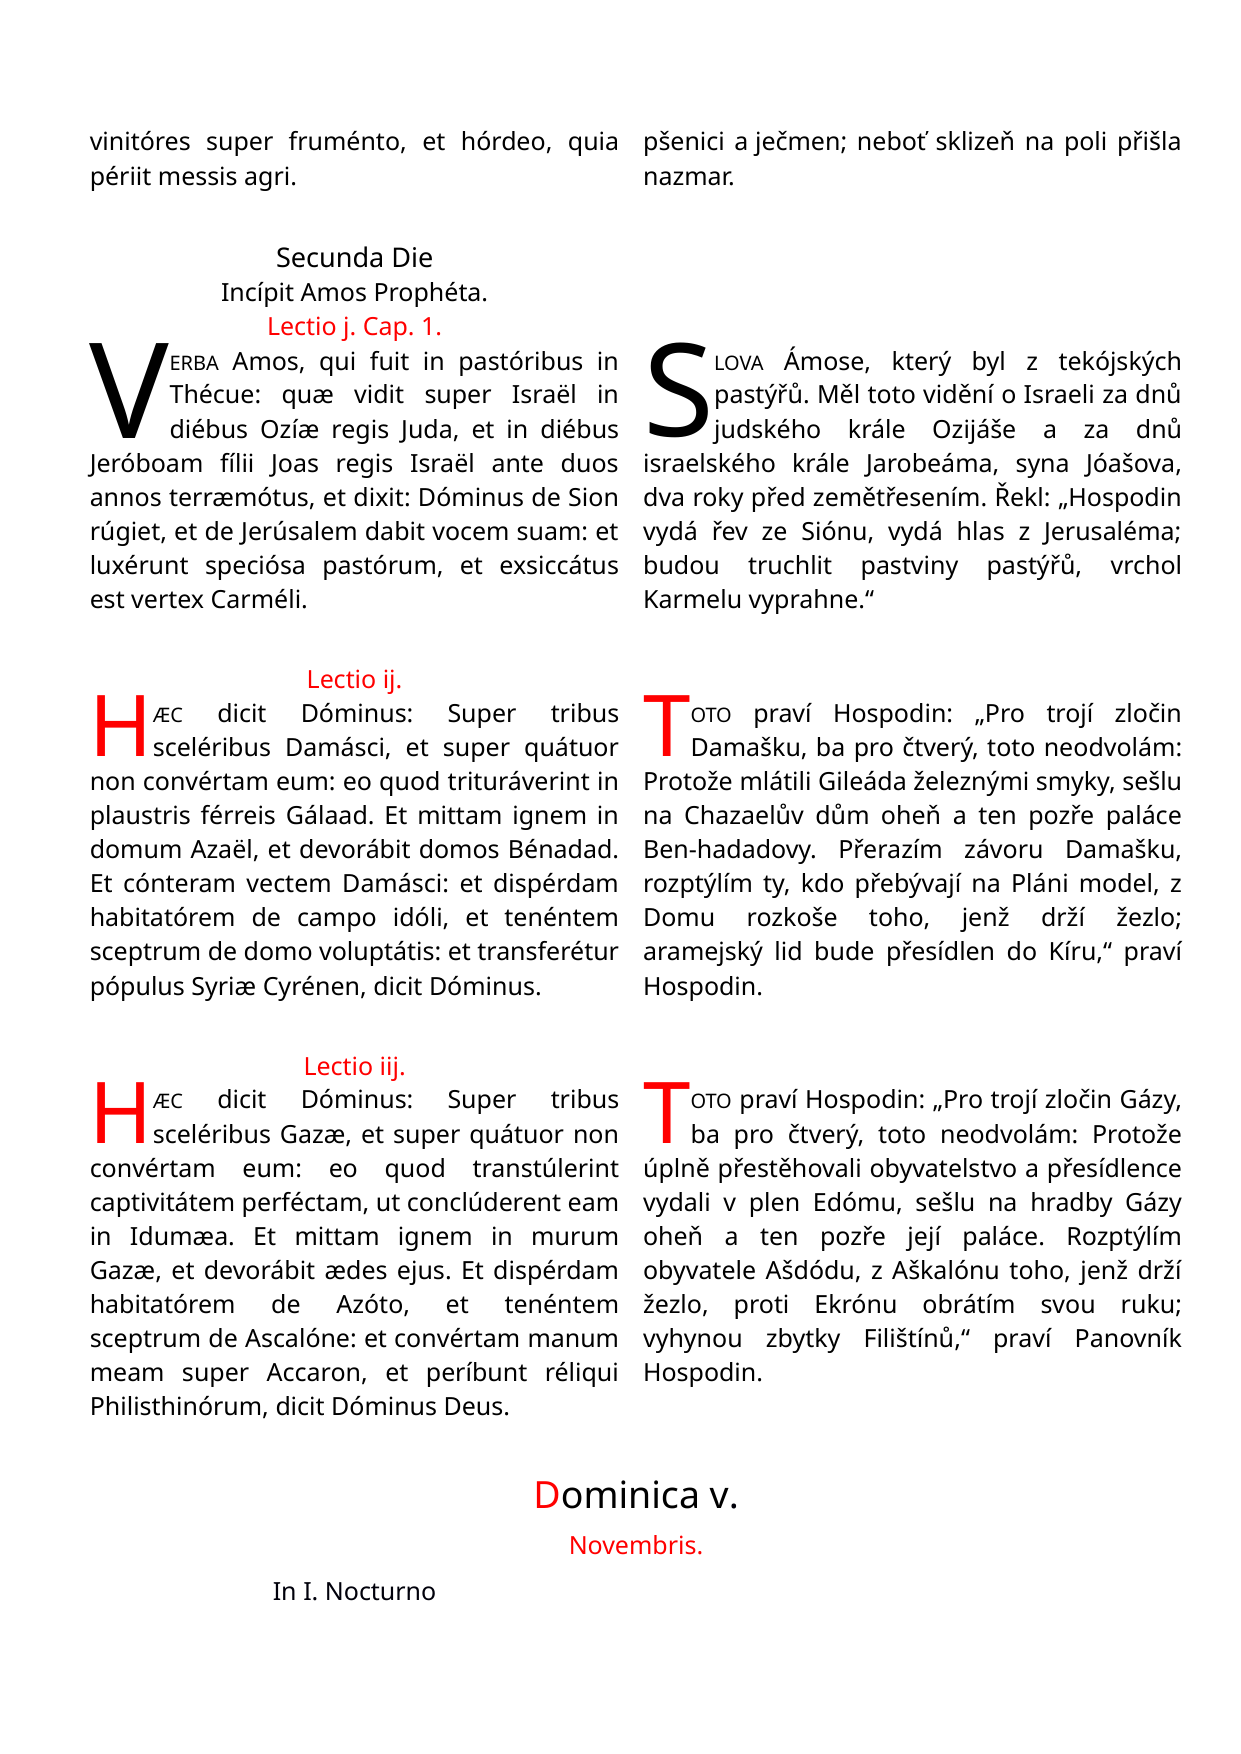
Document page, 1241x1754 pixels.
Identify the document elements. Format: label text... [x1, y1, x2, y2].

table_cell pšenici a ječmen; neboť sklizeň na poli přišla nazmar. [631, 118, 1194, 232]
table_cell vinitóres super fruménto, et hórdeo, quia périit messis agri. [78, 118, 631, 232]
table_cell Lectio iij. Hæc dicit Dóminus: Super tribus sceléribus Gazæ, et super quátuor non convértam eum: eo quod transtúlerint captivitátem perféctam, ut conclúderent eam in Idumæa. Et mittam ignem in murum Gazæ, et devorábit ædes ejus. Et dispérdam habitatórem de Azóto, et tenéntem sceptrum de Ascalóne: et convértam manum meam super Accaron, et períbunt réliqui Philisthinórum, dicit Dóminus Deus. [78, 1042, 631, 1463]
table_cell Secunda Die Incípit Amos Prophéta. Lectio j. Cap. 1. Verba Amos, qui fuit in pastóribus in Thécue: quæ vidit super Israël in diébus Ozíæ regis Juda, et in diébus Jeróboam fílii Joas regis Israël ante duos annos terræmótus, et dixit: Dóminus de Sion rúgiet, et de Jerúsalem dabit vocem suam: et luxérunt speciósa pastórum, et exsiccátus est vertex Carméli. [78, 232, 631, 656]
table_cell Lectio ij. Hæc dicit Dóminus: Super tribus sceléribus Damásci, et super quátuor non convértam eum: eo quod trituráverint in plaustris férreis Gálaad. Et mittam ignem in domum Azaël, et devorábit domos Bénadad. Et cónteram vectem Damásci: et dispérdam habitatórem de campo idóli, et tenéntem sceptrum de domo voluptátis: et transferétur pópulus Syriæ Cyrénen, dicit Dóminus. [78, 656, 631, 1042]
table_cell Toto praví Hospodin: „Pro trojí zločin Damašku, ba pro čtverý, toto neodvolám: Protože mlátili Gileáda železnými smyky, sešlu na Chazaelův dům oheň a ten pozře paláce Ben-hadadovy. Přerazím závoru Damašku, rozptýlím ty, kdo přebývají na Pláni model, z Domu rozkoše toho, jenž drží žezlo; aramejský lid bude přesídlen do Kíru,“ praví Hospodin. [631, 656, 1194, 1042]
table_cell Dominica v. Novembris. [78, 1463, 1194, 1567]
table_cell In I. Nocturno Incipit Michæas Prophéta. Lectio j. Cap. 1. Verbum Dómini, quod factum est ad Michæam Morasthíten, in diebus Jóathan, Achaz, et Ezechíæ regum Juda: quod vidit super Samaríam, et Jerúsalem. Audíte pópuli omnes, et atténdat terra, et plenitúdo ejus: et sit Dóminus Deus vobis in testem, Dóminus de templo sancto suo. [78, 1568, 631, 1613]
table_cell Slova Ámose, který byl z tekójských pastýřů. Měl toto vidění o Israeli za dnů judského krále Ozijáše a za dnů israelského krále Jarobeáma, syna Jóašova, dva roky před zemětřesením. Řekl: „Hospodin vydá řev ze Siónu, vydá hlas z Jerusaléma; budou truchlit pastviny pastýřů, vrchol Karmelu vyprahne.“ [631, 232, 1194, 656]
table_cell [631, 1568, 1194, 1613]
table_cell Toto praví Hospodin: „Pro trojí zločin Gázy, ba pro čtverý, toto neodvolám: Protože úplně přestěhovali obyvatelstvo a přesídlence vydali v plen Edómu, sešlu na hradby Gázy oheň a ten pozře její paláce. Rozptýlím obyvatele Ašdódu, z Aškalónu toho, jenž drží žezlo, proti Ekrónu obrátím svou ruku; vyhynou zbytky Filištínů,“ praví Panovník Hospodin. [631, 1042, 1194, 1463]
